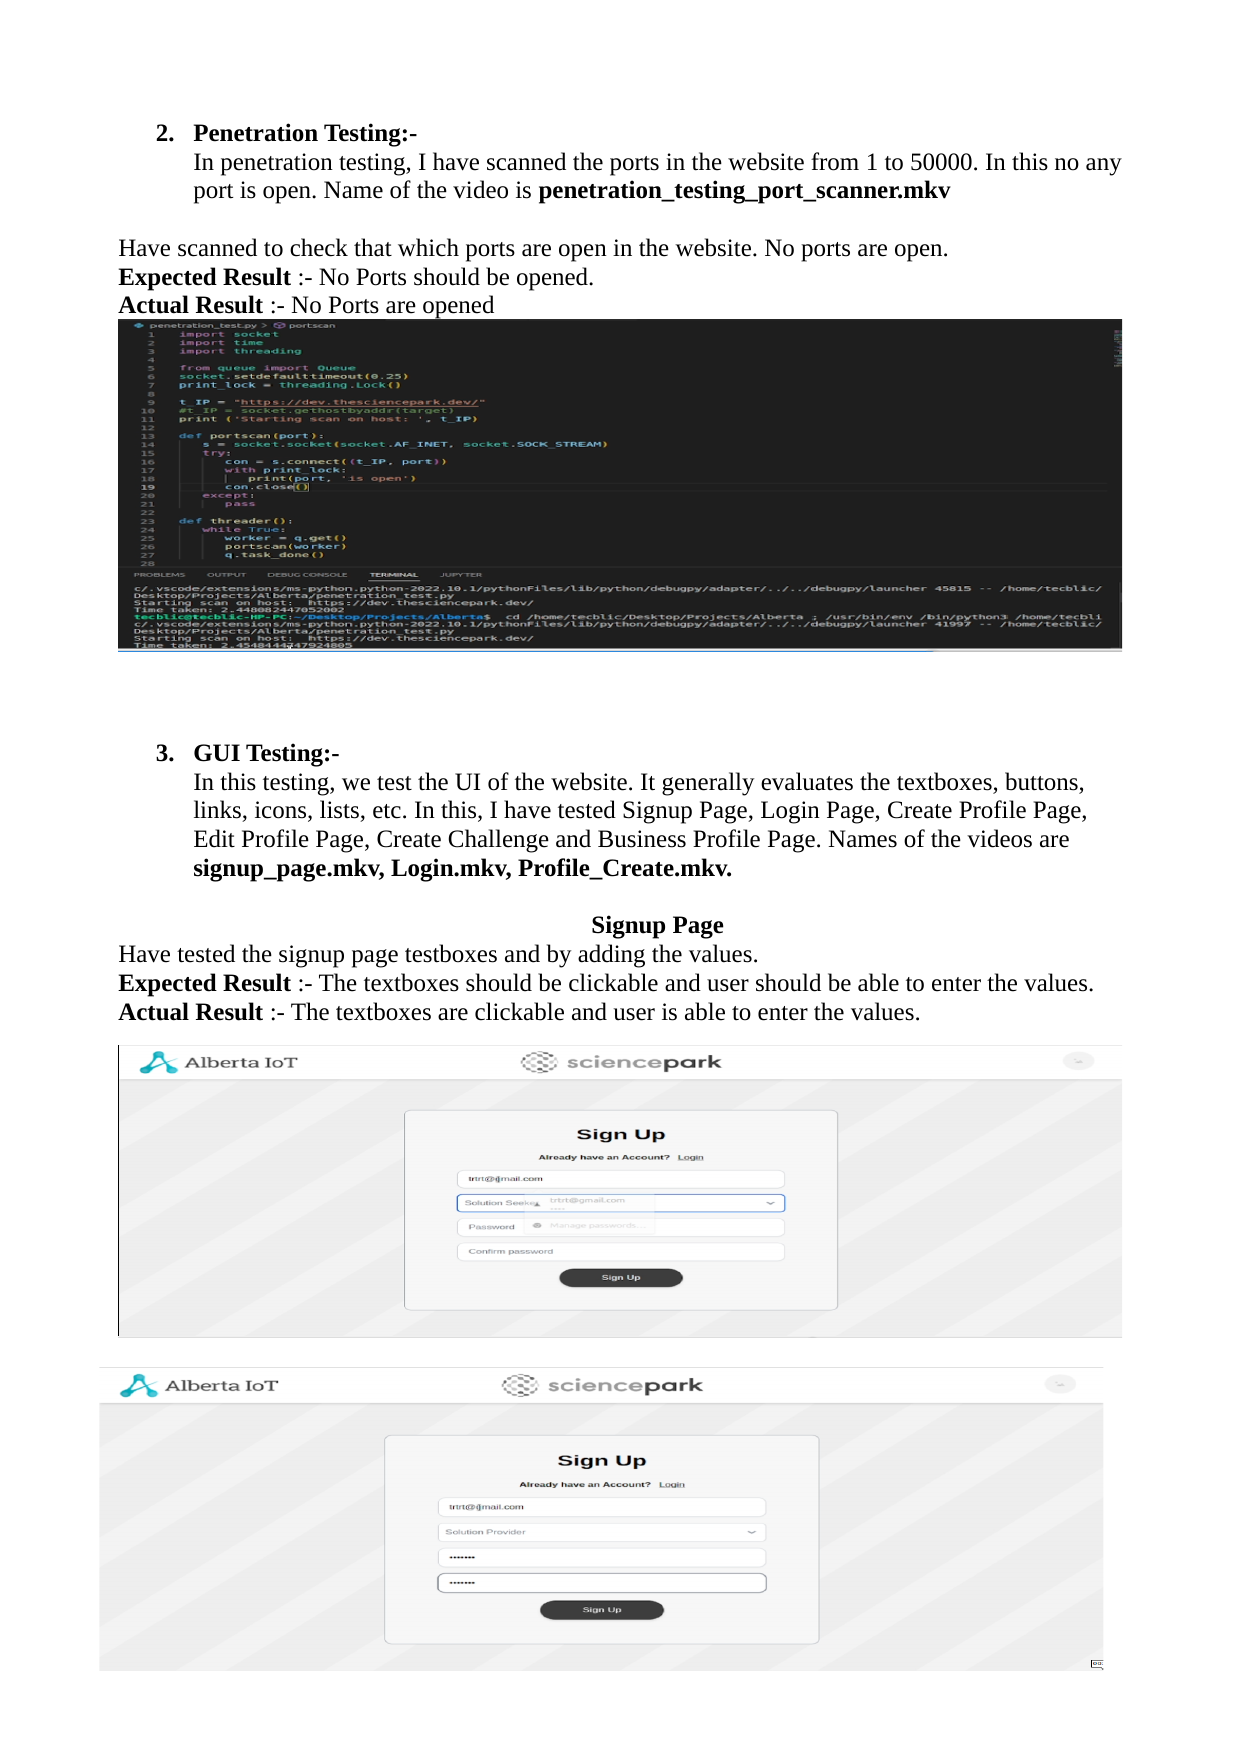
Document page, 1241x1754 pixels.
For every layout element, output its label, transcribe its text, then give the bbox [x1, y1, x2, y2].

picture [99, 1367, 1104, 1671]
list In this testing, we test the UI of the website. It generally evaluates the textboxes, buttons, links, icons, lists, etc. In this, I have tested Signup Page, Login Page, Create Profile Page, Edit Profile Page, Create Challenge and Business Profile Page. Names of the videos are signup_page.mkv, Login.mkv, Profile_Create.mkv. [156, 767, 1122, 882]
list Penetration Testing:- [156, 118, 1122, 147]
list GUI Testing:- [156, 738, 1122, 767]
text Have scanned to check that which ports are open in the website. No ports are open. Expected Result :- No Ports should be opened. Actual Result :- No Ports are opened [118, 233, 1122, 319]
list Signup Page [156, 910, 1122, 939]
list In penetration testing, I have scanned the ports in the website from 1 to 50000. In this no any port is open. Name of the video is penetration_testing_port_scanner.mkv [156, 147, 1122, 204]
picture [118, 1045, 1123, 1338]
text Have tested the signup page testboxes and by adding the values. Expected Result :- The textboxes should be clickable and user should be able to enter the values. Actual Result :- The textboxes are clickable and user is able to enter the values. [118, 939, 1122, 1025]
picture [118, 319, 1123, 652]
